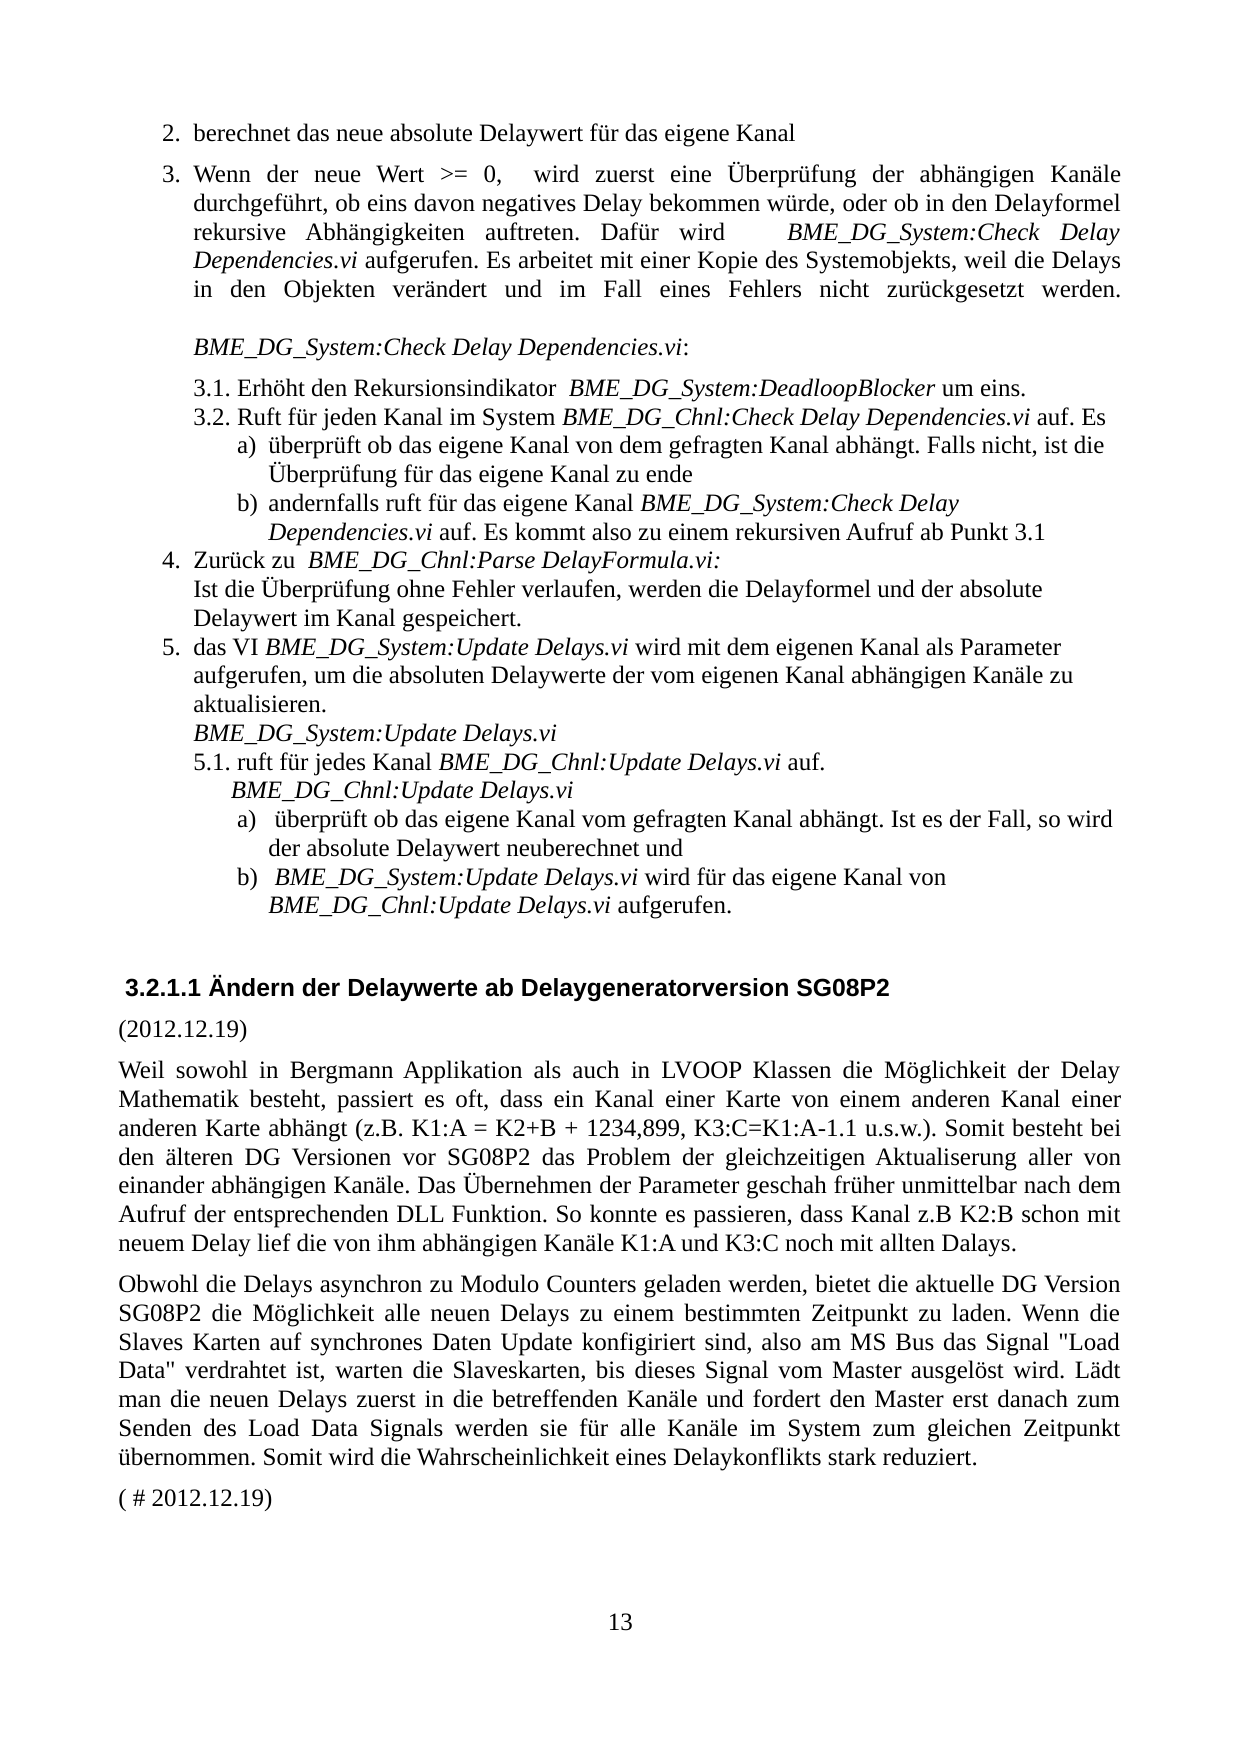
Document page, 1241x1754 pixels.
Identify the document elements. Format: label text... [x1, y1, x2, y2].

list Wenn der neue Wert >= 0, wird zuerst eine Überprüfung der abhängigen Kanäle durchgeführt, ob eins davon negatives Delay bekommen würde, oder ob in den Delayformel rekursive Abhängigkeiten auftreten. Dafür wird BME_DG_System:Check Delay Dependencies.vi aufgerufen. Es arbeitet mit einer Kopie des Systemobjekts, weil die Delays in den Objekten verändert und im Fall eines Fehlers nicht zurückgesetzt werden. BME_DG_System:Check Delay Dependencies.vi: [156, 159, 1122, 361]
list überprüft ob das eigene Kanal vom gefragten Kanal abhängt. Ist es der Fall, so wird der absolute Delaywert neuberechnet und [231, 804, 1122, 862]
list Erhöht den Rekursionsindikator BME_DG_System:DeadloopBlocker um eins. [193, 373, 1122, 402]
list andernfalls ruft für das eigene Kanal BME_DG_System:Check Delay Dependencies.vi auf. Es kommt also zu einem rekursiven Aufruf ab Punkt 3.1 [231, 488, 1122, 546]
list das VI BME_DG_System:Update Delays.vi wird mit dem eigenen Kanal als Parameter aufgerufen, um die absoluten Delaywerte der vom eigenen Kanal abhängigen Kanäle zu aktualisieren. BME_DG_System:Update Delays.vi [156, 632, 1122, 747]
text Obwohl die Delays asynchron zu Modulo Counters geladen werden, bietet die aktuelle DG Version SG08P2 die Möglichkeit alle neuen Delays zu einem bestimmten Zeitpunkt zu laden. Wenn die Slaves Karten auf synchrones Daten Update konfigiriert sind, also am MS Bus das Signal "Load Data" verdrahtet ist, warten die Slaveskarten, bis dieses Signal vom Master ausgelöst wird. Lädt man die neuen Delays zuerst in die betreffenden Kanäle und fordert den Master erst danach zum Senden des Load Data Signals werden sie für alle Kanäle im System zum gleichen Zeitpunkt übernommen. Somit wird die Wahrscheinlichkeit eines Delaykonflikts stark reduziert. [118, 1269, 1122, 1470]
subtitle Ändern der Delaywerte ab Delaygeneratorversion SG08P2 [118, 973, 1122, 1002]
text (2012.12.19) [118, 1014, 1122, 1043]
list Ruft für jeden Kanal im System BME_DG_Chnl:Check Delay Dependencies.vi auf. Es [193, 402, 1122, 431]
list überprüft ob das eigene Kanal von dem gefragten Kanal abhängt. Falls nicht, ist die Überprüfung für das eigene Kanal zu ende [231, 431, 1122, 488]
list Zurück zu BME_DG_Chnl:Parse DelayFormula.vi: Ist die Überprüfung ohne Fehler verlaufen, werden die Delayformel und der absolute Delaywert im Kanal gespeichert. [156, 546, 1122, 632]
text ( # 2012.12.19) [118, 1483, 1122, 1512]
text Weil sowohl in Bergmann Applikation als auch in LVOOP Klassen die Möglichkeit der Delay Mathematik besteht, passiert es oft, dass ein Kanal einer Karte von einem anderen Kanal einer anderen Karte abhängt (z.B. K1:A = K2+B + 1234,899, K3:C=K1:A-1.1 u.s.w.). Somit besteht bei den älteren DG Versionen vor SG08P2 das Problem der gleichzeitigen Aktualiserung aller von einander abhängigen Kanäle. Das Übernehmen der Parameter geschah früher unmittelbar nach dem Aufruf der entsprechenden DLL Funktion. So konnte es passieren, dass Kanal z.B K2:B schon mit neuem Delay lief die von ihm abhängigen Kanäle K1:A und K3:C noch mit allten Dalays. [118, 1055, 1122, 1257]
list ruft für jedes Kanal BME_DG_Chnl:Update Delays.vi auf. BME_DG_Chnl:Update Delays.vi [193, 747, 1122, 804]
list berechnet das neue absolute Delaywert für das eigene Kanal [156, 118, 1122, 147]
list BME_DG_System:Update Delays.vi wird für das eigene Kanal von BME_DG_Chnl:Update Delays.vi aufgerufen. [231, 862, 1122, 919]
